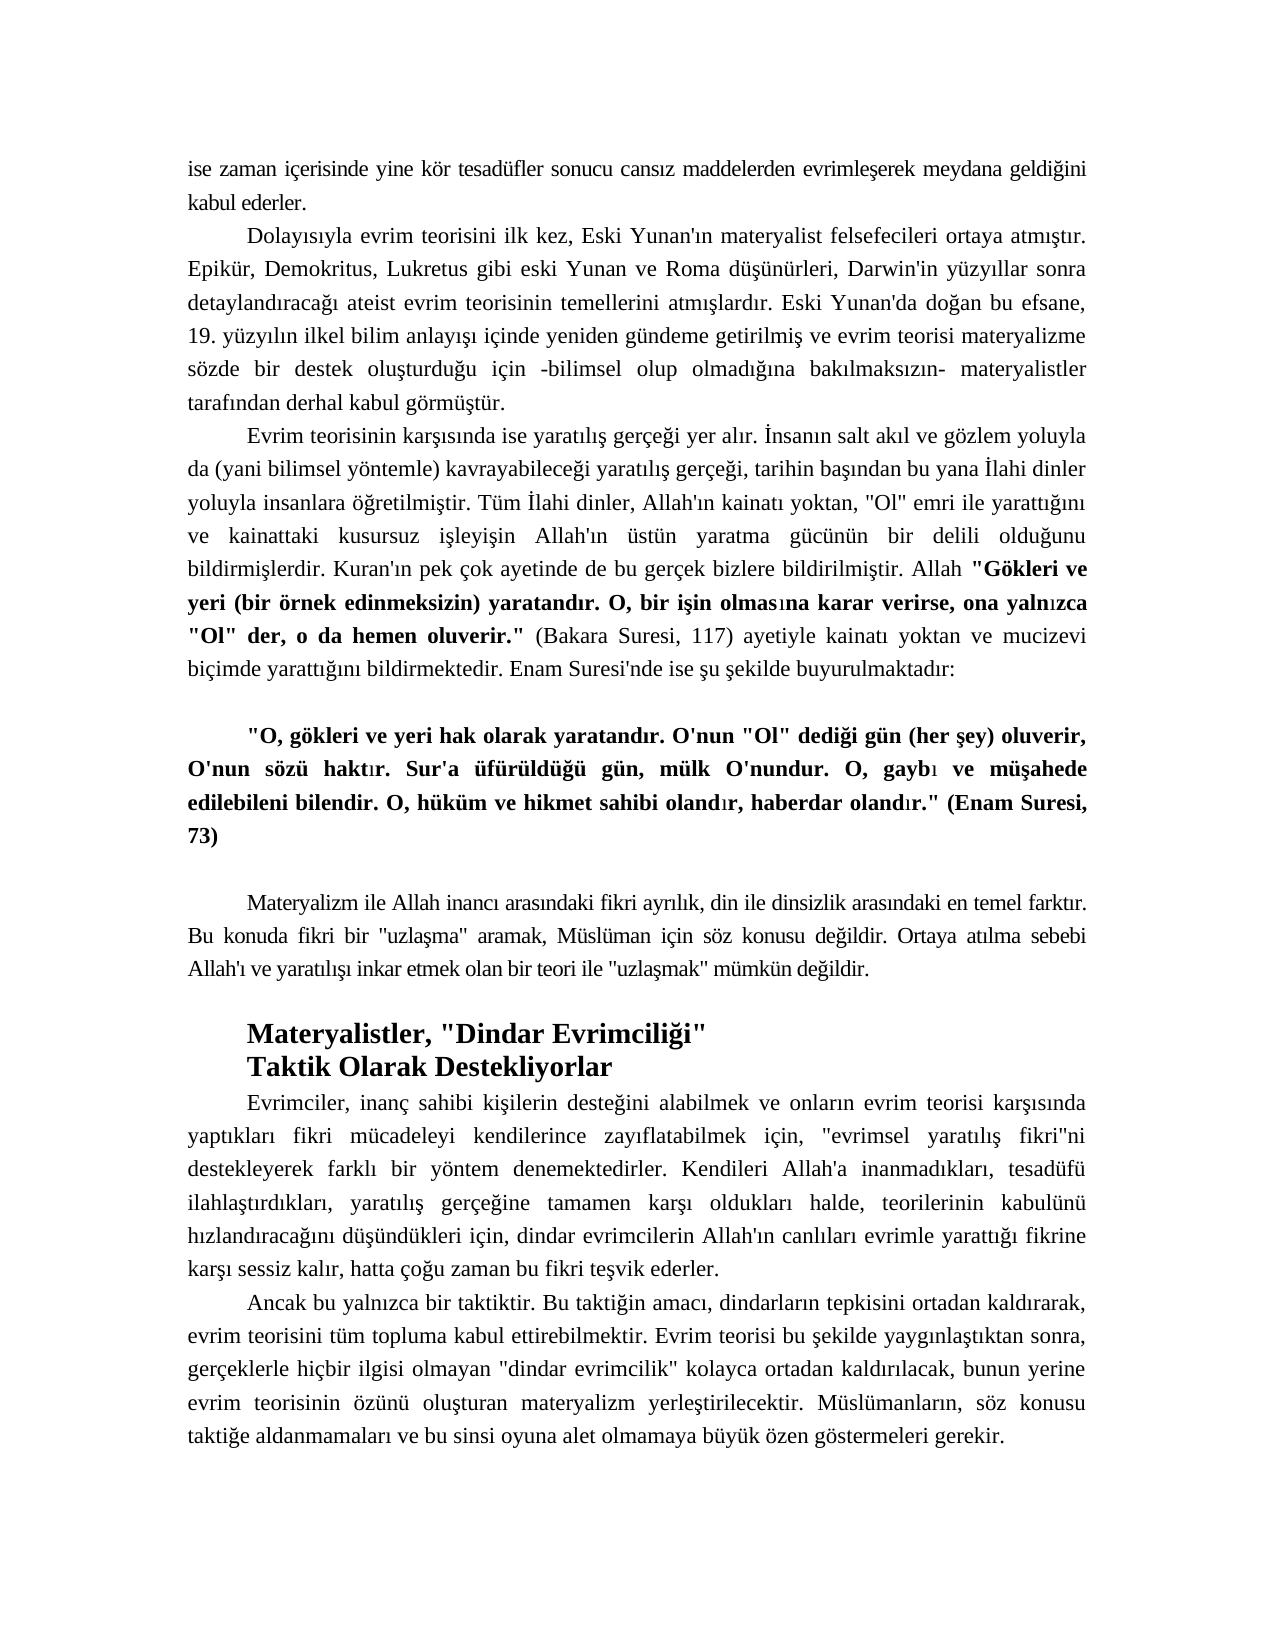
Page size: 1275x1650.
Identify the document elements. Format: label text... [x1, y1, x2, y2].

text Ancak bu yalnızca bir taktiktir. Bu taktiğin amacı, dindarların tepkisini ortadan kaldırarak, evrim teorisini tüm topluma kabul ettirebilmektir. Evrim teorisi bu şekilde yaygınlaştıktan sonra, gerçeklerle hiçbir ilgisi olmayan "dindar evrimcilik" kolayca ortadan kaldırılacak, bunun yerine evrim teorisinin özünü oluşturan materyalizm yerleştirilecektir. Müslümanların, söz konusu taktiğe aldanmamaları ve bu sinsi oyuna alet olmamaya büyük özen göstermeleri gerekir. [187, 1283, 1087, 1450]
text Materyalizm ile Allah inancı arasındaki fikri ayrılık, din ile dinsizlik arasındaki en temel farktır. Bu konuda fikri bir "uzlaşma" aramak, Müslüman için söz konusu değildir. Ortaya atılma sebebi Allah'ı ve yaratılışı inkar etmek olan bir teori ile "uzlaşmak" mümkün değildir. [187, 883, 1087, 983]
text Taktik Olarak Destekliyorlar [187, 1050, 1087, 1083]
text Materyalistler, "Dindar Evrimciliği" [187, 1017, 1087, 1050]
text ise zaman içerisinde yine kör tesadüfler sonucu cansız maddelerden evrimleşerek meydana geldiğini kabul ederler. [187, 150, 1087, 217]
text Dolayısıyla evrim teorisini ilk kez, Eski Yunan'ın materyalist felsefecileri ortaya atmıştır. Epikür, Demokritus, Lukretus gibi eski Yunan ve Roma düşünürleri, Darwin'in yüzyıllar sonra detaylandıracağı ateist evrim teorisinin temellerini atmışlardır. Eski Yunan'da doğan bu efsane, 19. yüzyılın ilkel bilim anlayışı içinde yeniden gündeme getirilmiş ve evrim teorisi materyalizme sözde bir destek oluşturduğu için -bilimsel olup olmadığına bakılmaksızın- materyalistler tarafından derhal kabul görmüştür. [187, 217, 1087, 417]
text "O, gökleri ve yeri hak olarak yaratandır. O'nun "Ol" dediği gün (her şey) oluverir, O'nun sözü haktır. Sur'a üfürüldüğü gün, mülk O'nundur. O, gaybı ve müşahede edilebileni bilendir. O, hüküm ve hikmet sahibi olandır, haberdar olandır." (Enam Suresi, 73) [187, 717, 1087, 850]
text Evrim teorisinin karşısında ise yaratılış gerçeği yer alır. İnsanın salt akıl ve gözlem yoluyla da (yani bilimsel yöntemle) kavrayabileceği yaratılış gerçeği, tarihin başından bu yana İlahi dinler yoluyla insanlara öğretilmiştir. Tüm İlahi dinler, Allah'ın kainatı yoktan, "Ol" emri ile yarattığını ve kainattaki kusursuz işleyişin Allah'ın üstün yaratma gücünün bir delili olduğunu bildirmişlerdir. Kuran'ın pek çok ayetinde de bu gerçek bizlere bildirilmiştir. Allah "Gökleri ve yeri (bir örnek edinmeksizin) yaratandır. O, bir işin olmasına karar verirse, ona yalnızca "Ol" der, o da hemen oluverir." (Bakara Suresi, 117) ayetiyle kainatı yoktan ve mucizevi biçimde yarattığını bildirmektedir. Enam Suresi'nde ise şu şekilde buyurulmaktadır: [187, 417, 1087, 683]
text Evrimciler, inanç sahibi kişilerin desteğini alabilmek ve onların evrim teorisi karşısında yaptıkları fikri mücadeleyi kendilerince zayıflatabilmek için, "evrimsel yaratılış fikri"ni destekleyerek farklı bir yöntem denemektedirler. Kendileri Allah'a inanmadıkları, tesadüfü ilahlaştırdıkları, yaratılış gerçeğine tamamen karşı oldukları halde, teorilerinin kabulünü hızlandıracağını düşündükleri için, dindar evrimcilerin Allah'ın canlıları evrimle yarattığı fikrine karşı sessiz kalır, hatta çoğu zaman bu fikri teşvik ederler. [187, 1083, 1087, 1283]
